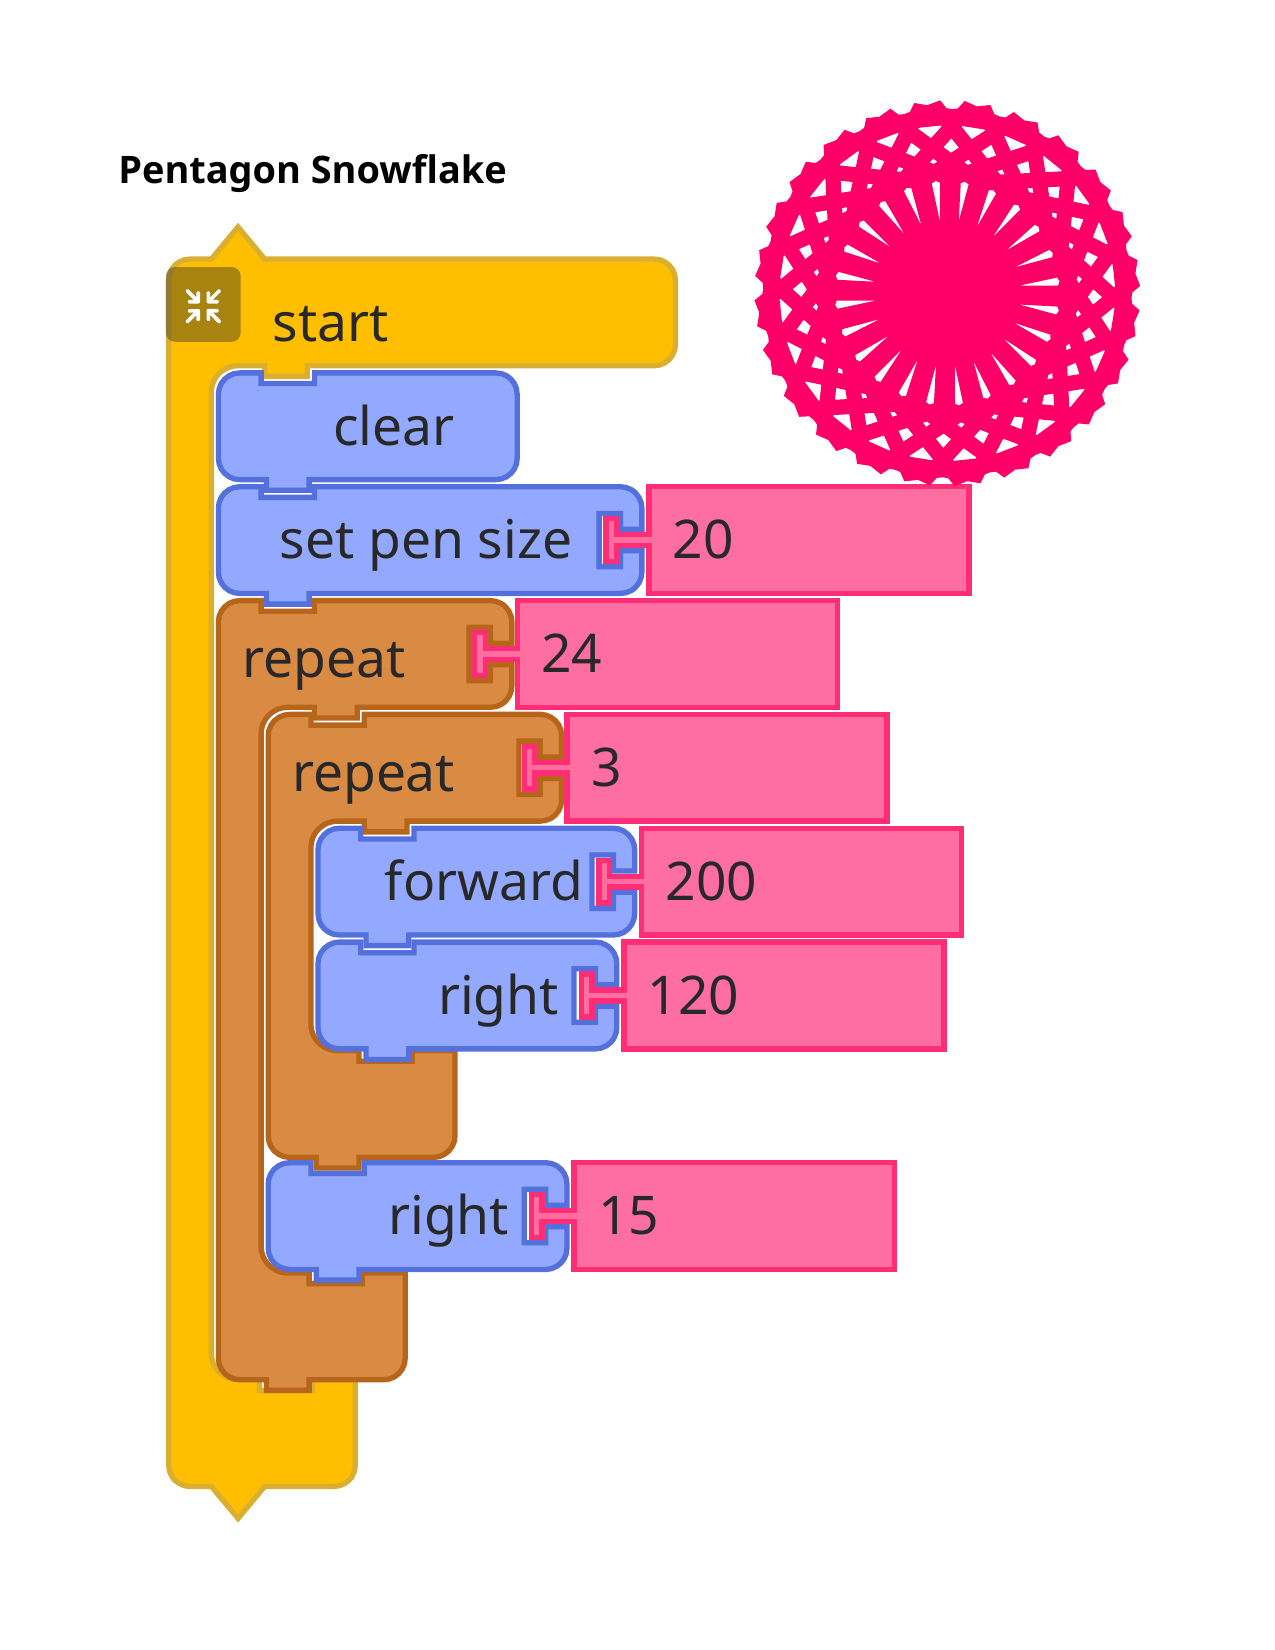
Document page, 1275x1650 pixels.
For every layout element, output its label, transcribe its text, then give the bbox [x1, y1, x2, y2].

subtitle Pentagon Snowflake [118, 143, 826, 195]
subtitle [1065, 143, 1157, 195]
